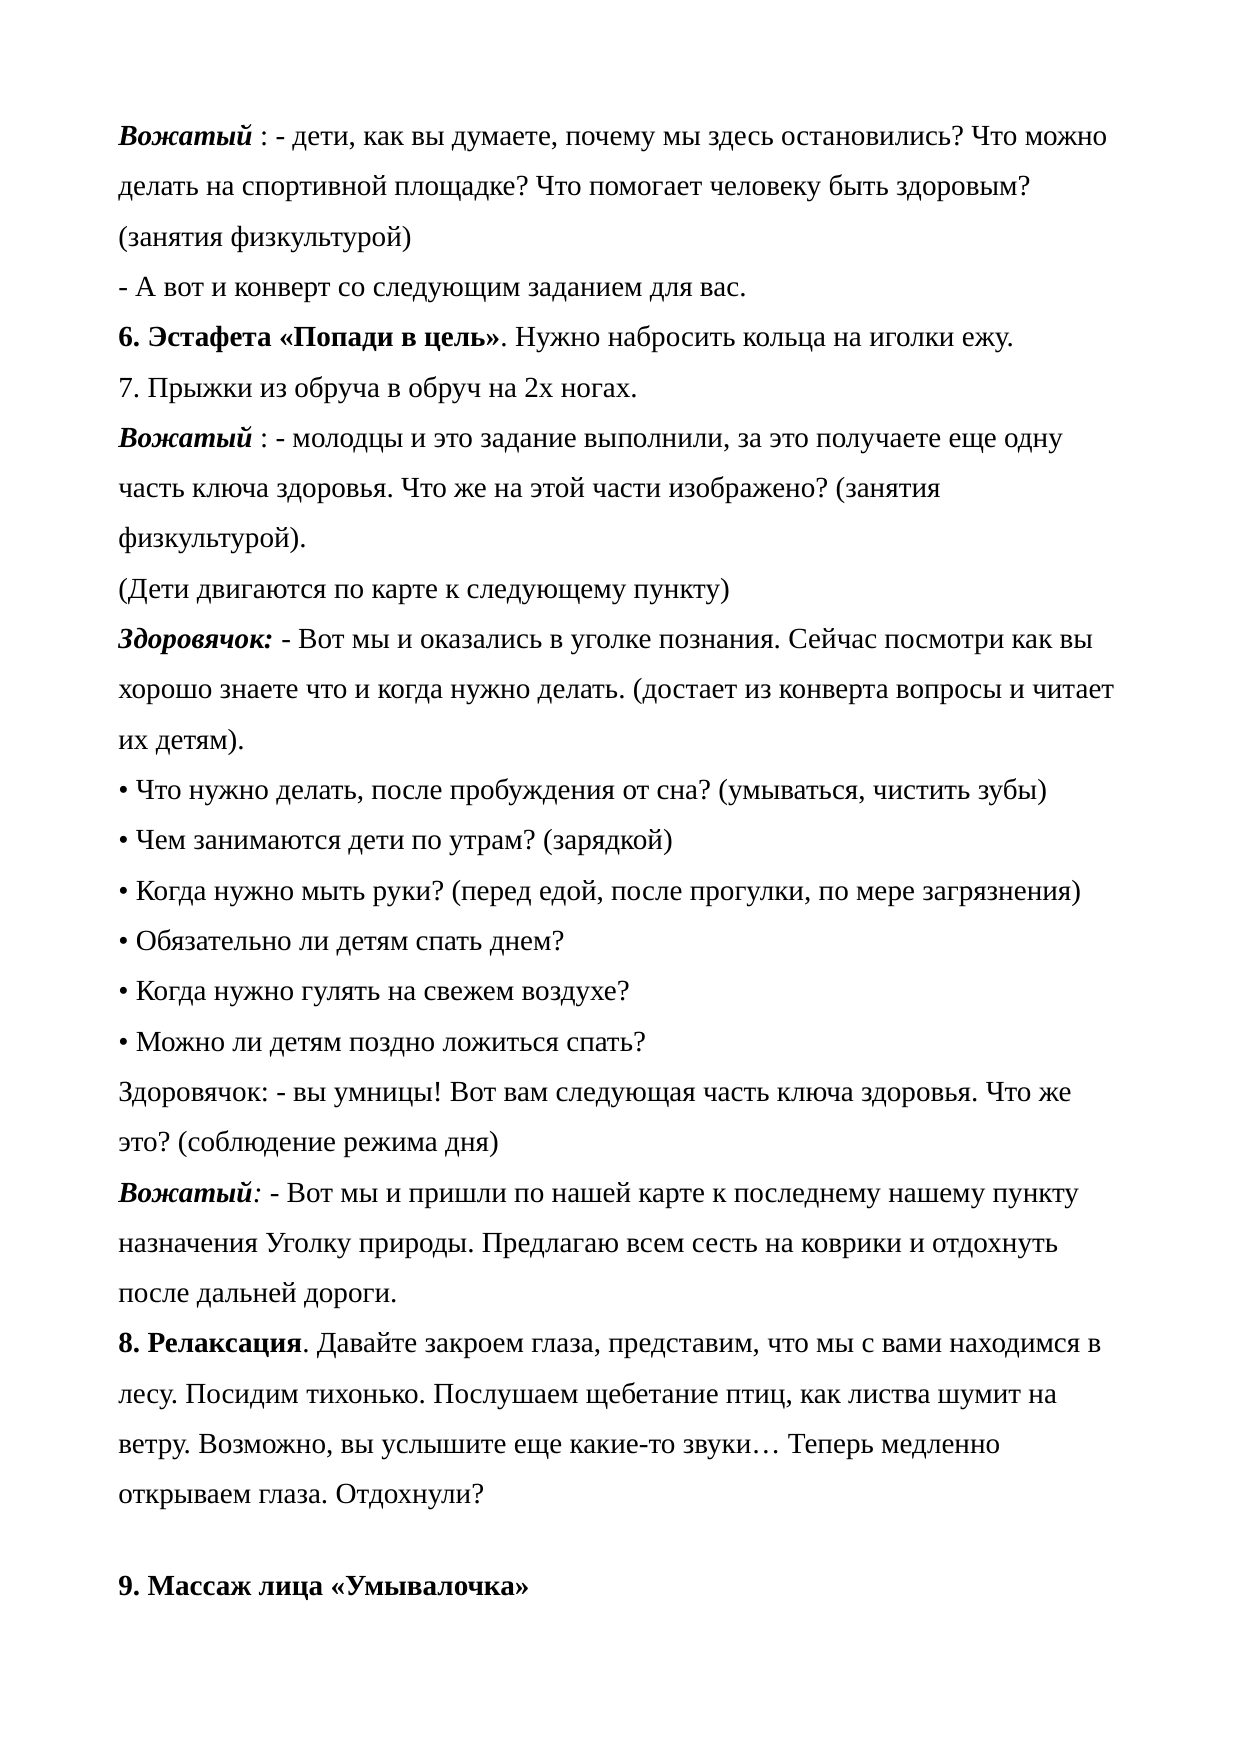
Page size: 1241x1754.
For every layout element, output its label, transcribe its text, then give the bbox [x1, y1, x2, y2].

text Вожатый : - дети, как вы думаете, почему мы здесь остановились? Что можно делать на спортивной площадке? Что помогает человеку быть здоровым? (занятия физкультурой) - А вот и конверт со следующим заданием для вас. 6. Эстафета «Попади в цель». Нужно набросить кольца на иголки ежу. 7. Прыжки из обруча в обруч на 2х ногах. Вожатый : - молодцы и это задание выполнили, за это получаете еще одну часть ключа здоровья. Что же на этой части изображено? (занятия физкультурой). (Дети двигаются по карте к следующему пункту) Здоровячок: - Вот мы и оказались в уголке познания. Сейчас посмотри как вы хорошо знаете что и когда нужно делать. (достает из конверта вопросы и читает их детям). • Что нужно делать, после пробуждения от сна? (умываться, чистить зубы) • Чем занимаются дети по утрам? (зарядкой) • Когда нужно мыть руки? (перед едой, после прогулки, по мере загрязнения) • Обязательно ли детям спать днем? • Когда нужно гулять на свежем воздухе? • Можно ли детям поздно ложиться спать? Здоровячок: - вы умницы! Вот вам следующая часть ключа здоровья. Что же это? (соблюдение режима дня) Вожатый: - Вот мы и пришли по нашей карте к последнему нашему пункту назначения Уголку природы. Предлагаю всем сесть на коврики и отдохнуть после дальней дороги. 8. Релаксация. Давайте закроем глаза, представим, что мы с вами находимся в лесу. Посидим тихонько. Послушаем щебетание птиц, как листва шумит на ветру. Возможно, вы услышите еще какие-то звуки… Теперь медленно открываем глаза. Отдохнули? [118, 118, 1122, 1553]
text 9. Массаж лица «Умывалочка» [118, 1568, 1122, 1601]
